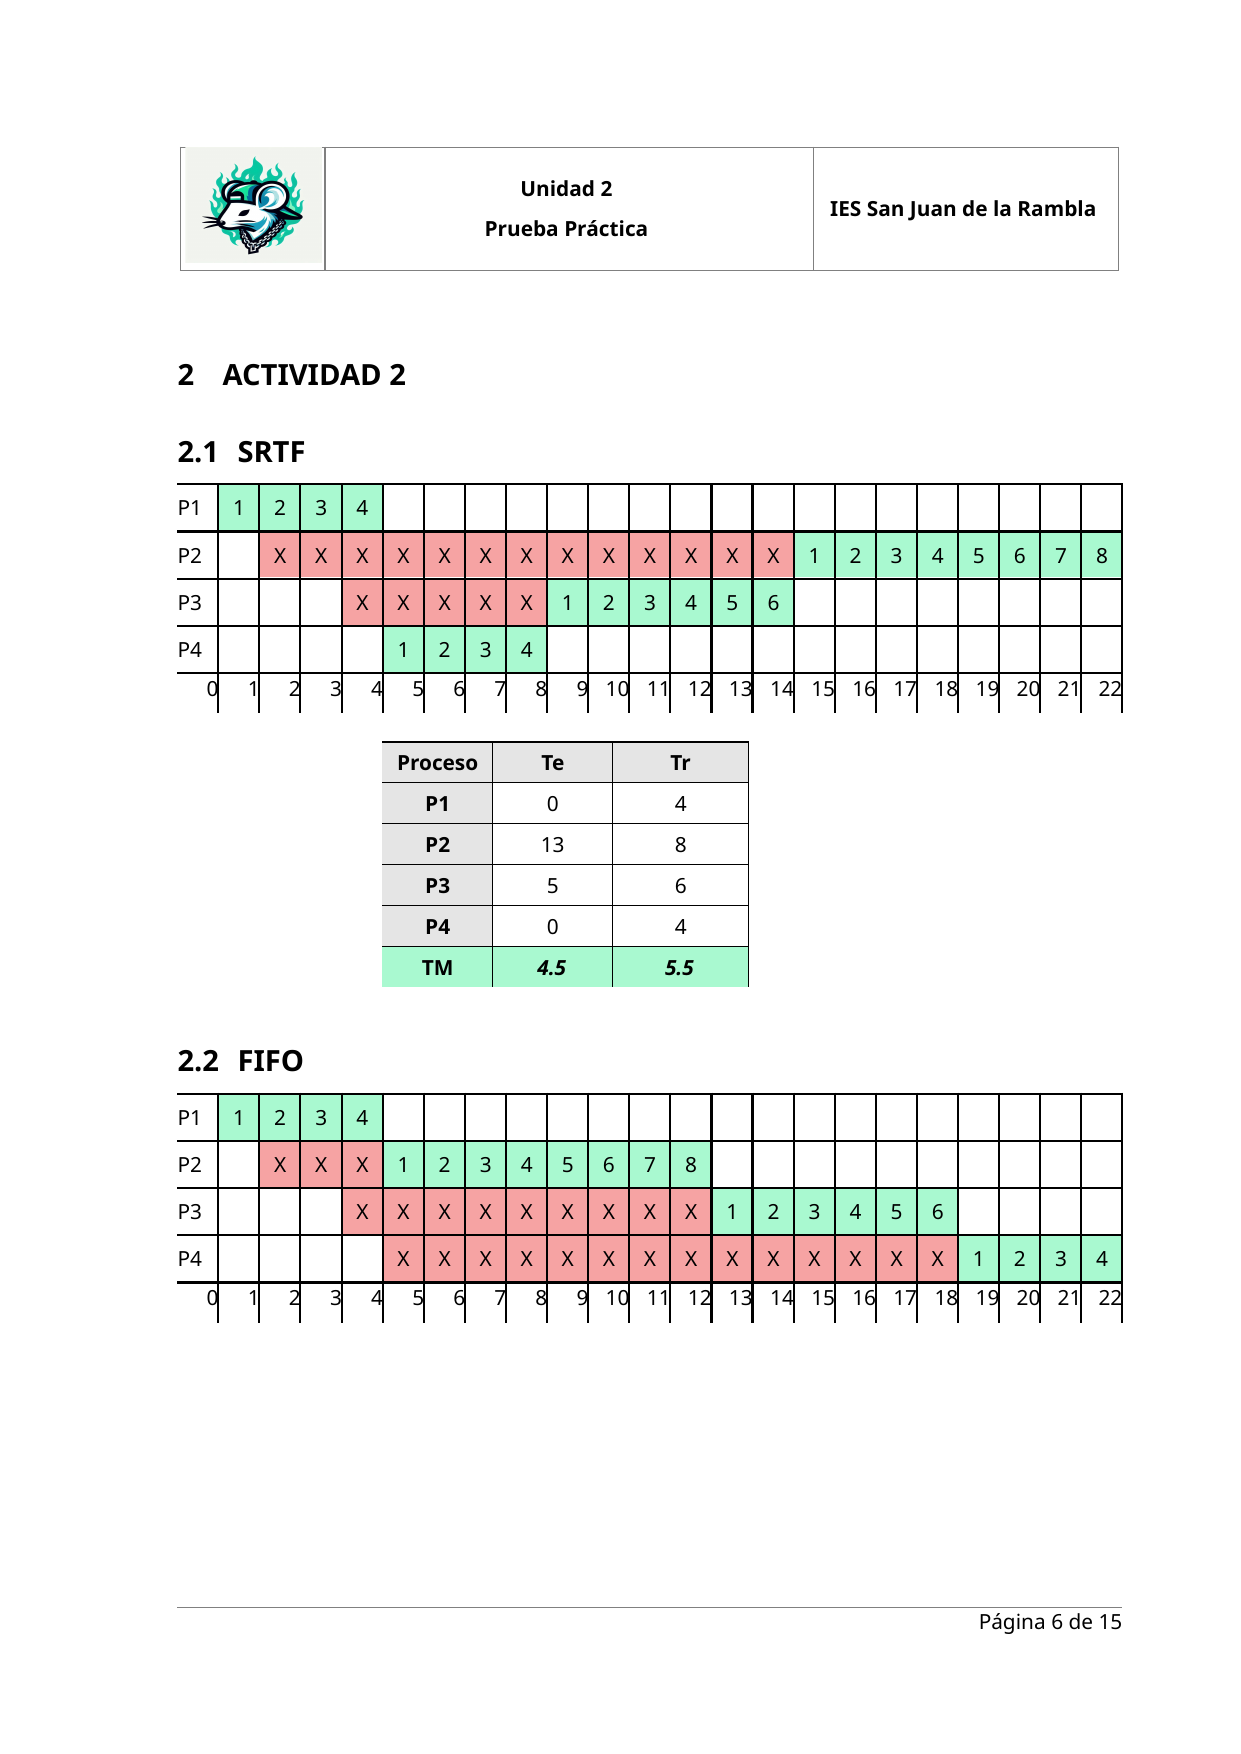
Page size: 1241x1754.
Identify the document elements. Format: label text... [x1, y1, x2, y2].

table_cell P3 [177, 580, 217, 625]
table_cell 2 [589, 580, 628, 625]
table_cell 21 [1041, 674, 1080, 713]
table_cell 6 [1000, 533, 1039, 577]
table_cell X [671, 533, 710, 577]
table_cell X [877, 1236, 916, 1281]
table_cell X [836, 1236, 875, 1281]
table_header [466, 1095, 505, 1140]
table_header [836, 1095, 875, 1140]
table_cell 8 [1082, 533, 1121, 577]
table_cell 5 [713, 580, 751, 625]
table_cell X [548, 1189, 587, 1234]
table_cell [301, 580, 341, 625]
table_header [548, 485, 587, 530]
table_cell X [384, 1236, 423, 1281]
table_cell X [713, 533, 751, 577]
table_cell 1 [959, 1236, 998, 1281]
table_cell 10 [589, 1284, 628, 1322]
table_cell 7 [1041, 533, 1080, 577]
table_cell [219, 1236, 258, 1281]
table_cell 6 [918, 1189, 957, 1234]
table_cell [754, 627, 793, 672]
table_cell 20 [1000, 1284, 1039, 1322]
table_cell 3 [466, 627, 505, 672]
table_cell 1 [384, 627, 423, 672]
table_cell 3 [301, 1284, 341, 1322]
table_header 4 [343, 1095, 382, 1140]
table_cell [630, 627, 669, 672]
table_cell X [260, 533, 299, 577]
table_cell [918, 627, 957, 672]
table_cell 18 [918, 674, 957, 713]
table_cell X [466, 580, 505, 625]
table_cell 1 [548, 580, 587, 625]
table_header [1000, 485, 1039, 530]
table_cell X [343, 1142, 382, 1187]
table_cell 10 [589, 674, 628, 713]
table_cell 1 [384, 1142, 423, 1187]
table_header 2 [260, 485, 299, 530]
table_cell P4 [177, 627, 217, 672]
table_cell 5 [877, 1189, 916, 1234]
table_cell 3 [630, 580, 669, 625]
table_cell TM [382, 947, 492, 987]
table_header [918, 485, 957, 530]
table_cell X [589, 533, 628, 577]
table_cell 4 [507, 627, 546, 672]
table_cell [1082, 1142, 1121, 1187]
table_cell 14 [754, 1284, 793, 1322]
table_cell 0 [177, 674, 217, 713]
table_cell X [507, 1189, 546, 1234]
table_cell 19 [959, 1284, 998, 1322]
table_header [713, 1095, 751, 1140]
table_cell 16 [836, 1284, 875, 1322]
table_cell 7 [466, 674, 505, 713]
table_header [425, 1095, 464, 1140]
table_cell P4 [382, 906, 492, 946]
table_cell X [589, 1189, 628, 1234]
table_cell 18 [918, 1284, 957, 1322]
table_cell X [343, 580, 382, 625]
table_cell [1000, 627, 1039, 672]
table_cell 4 [613, 906, 748, 946]
table_cell [219, 533, 258, 577]
table_cell 3 [795, 1189, 834, 1234]
table_header 1 [219, 1095, 258, 1140]
table_cell 13 [713, 1284, 751, 1322]
table_cell [301, 1236, 341, 1281]
table_cell 2 [425, 1142, 464, 1187]
table_cell [1000, 1142, 1039, 1187]
table_cell [1000, 580, 1039, 625]
table_cell X [671, 1189, 710, 1234]
table_cell [836, 627, 875, 672]
table_header [589, 485, 628, 530]
table_cell 15 [795, 1284, 834, 1322]
table_header [1041, 1095, 1080, 1140]
table_cell X [754, 533, 793, 577]
table_cell [918, 1142, 957, 1187]
table_cell [877, 627, 916, 672]
table_cell [260, 580, 299, 625]
table_cell [836, 1142, 875, 1187]
table_cell X [754, 1236, 793, 1281]
table_cell 6 [589, 1142, 628, 1187]
table_cell 0 [493, 783, 612, 823]
table_cell X [795, 1236, 834, 1281]
table_header [671, 1095, 710, 1140]
picture [185, 147, 322, 263]
table_cell X [630, 533, 669, 577]
table_cell P2 [177, 1142, 217, 1187]
table_cell X [384, 1189, 423, 1234]
table_header [507, 1095, 546, 1140]
table_cell [301, 1189, 341, 1234]
table_cell [219, 580, 258, 625]
table_cell X [630, 1236, 669, 1281]
table_cell 2 [754, 1189, 793, 1234]
table_header [630, 1095, 669, 1140]
table_cell 19 [959, 674, 998, 713]
subtitle ACTIVIDAD 2 [177, 354, 1122, 393]
table_cell X [589, 1236, 628, 1281]
table_cell [1082, 627, 1121, 672]
table_cell [301, 627, 341, 672]
table_cell 17 [877, 674, 916, 713]
table_cell P1 [382, 783, 492, 823]
table_cell [1000, 1189, 1039, 1234]
table_cell 3 [1041, 1236, 1080, 1281]
table_cell 2 [260, 1284, 299, 1322]
table_cell 12 [671, 1284, 710, 1322]
table_cell 1 [713, 1189, 751, 1234]
table_header [425, 485, 464, 530]
table_header [918, 1095, 957, 1140]
table_header 3 [301, 485, 341, 530]
table_cell 9 [548, 674, 587, 713]
table_cell [795, 580, 834, 625]
table_cell 5 [384, 674, 423, 713]
table_header [754, 485, 793, 530]
table_cell X [425, 1189, 464, 1234]
subtitle SRTF [177, 431, 1122, 471]
table_header [959, 1095, 998, 1140]
table_cell [343, 1236, 382, 1281]
table_header [1082, 1095, 1121, 1140]
table_cell [795, 627, 834, 672]
table_header 4 [343, 485, 382, 530]
table_cell X [507, 533, 546, 577]
table_cell 3 [301, 674, 341, 713]
table_cell X [466, 1236, 505, 1281]
table_cell 4.5 [493, 947, 612, 987]
table_cell 5 [959, 533, 998, 577]
table_cell [795, 1142, 834, 1187]
table_cell X [548, 1236, 587, 1281]
table_cell 0 [493, 906, 612, 946]
table_cell [918, 580, 957, 625]
table_cell 5.5 [613, 947, 748, 987]
table_cell 3 [466, 1142, 505, 1187]
table_cell 4 [507, 1142, 546, 1187]
table_header [795, 485, 834, 530]
table_cell 8 [507, 1284, 546, 1322]
table_cell [959, 627, 998, 672]
table_cell [877, 580, 916, 625]
table_cell [1082, 580, 1121, 625]
table_header [754, 1095, 793, 1140]
table_cell X [548, 533, 587, 577]
table_header [795, 1095, 834, 1140]
table_cell [1041, 1142, 1080, 1187]
table_header 2 [260, 1095, 299, 1140]
table_cell P4 [177, 1236, 217, 1281]
table_cell [1041, 1189, 1080, 1234]
table_cell X [384, 533, 423, 577]
table_cell [260, 1189, 299, 1234]
table_cell 4 [836, 1189, 875, 1234]
table_cell 12 [671, 674, 710, 713]
table_cell [713, 1142, 751, 1187]
table_cell X [630, 1189, 669, 1234]
table_cell 1 [219, 674, 258, 713]
table_header P1 [177, 485, 217, 530]
table_cell 22 [1082, 674, 1121, 713]
table_cell 3 [877, 533, 916, 577]
table_cell X [343, 1189, 382, 1234]
table_cell [219, 627, 258, 672]
table_cell 2 [836, 533, 875, 577]
table_cell 0 [177, 1284, 217, 1322]
table_header 3 [301, 1095, 341, 1140]
table_cell 13 [713, 674, 751, 713]
table_cell 5 [548, 1142, 587, 1187]
table_cell 16 [836, 674, 875, 713]
table_header [466, 485, 505, 530]
table_cell 4 [343, 1284, 382, 1322]
table_cell 1 [219, 1284, 258, 1322]
table_cell X [425, 580, 464, 625]
table_cell 7 [630, 1142, 669, 1187]
table_header [671, 485, 710, 530]
table_header 1 [219, 485, 258, 530]
table_cell X [260, 1142, 299, 1187]
table_cell X [713, 1236, 751, 1281]
table_cell X [671, 1236, 710, 1281]
table_cell [1041, 580, 1080, 625]
table_header [959, 485, 998, 530]
table_header Proceso [382, 743, 492, 782]
table_cell 2 [1000, 1236, 1039, 1281]
table_cell 14 [754, 674, 793, 713]
table_cell 4 [918, 533, 957, 577]
table_cell 22 [1082, 1284, 1121, 1322]
table_cell 6 [613, 865, 748, 905]
table_cell X [343, 533, 382, 577]
table_cell 1 [795, 533, 834, 577]
table_cell 8 [671, 1142, 710, 1187]
table_header [1041, 485, 1080, 530]
table_cell 17 [877, 1284, 916, 1322]
table_cell 9 [548, 1284, 587, 1322]
table_cell X [301, 533, 341, 577]
subtitle FIFO [177, 1040, 1122, 1080]
table_header [384, 1095, 423, 1140]
table_cell X [466, 533, 505, 577]
table_header [507, 485, 546, 530]
table_cell X [384, 580, 423, 625]
table_cell 2 [425, 627, 464, 672]
table_cell [219, 1142, 258, 1187]
table_cell 5 [384, 1284, 423, 1322]
table_header Te [493, 743, 612, 782]
table_header Tr [613, 743, 748, 782]
table_cell 11 [630, 1284, 669, 1322]
table_cell X [301, 1142, 341, 1187]
table_header [877, 1095, 916, 1140]
table_cell [219, 1189, 258, 1234]
table_cell X [425, 533, 464, 577]
table_cell 6 [754, 580, 793, 625]
table_cell 6 [425, 674, 464, 713]
table_cell [343, 627, 382, 672]
table_header [548, 1095, 587, 1140]
table_cell [671, 627, 710, 672]
table_header [836, 485, 875, 530]
table_cell 13 [493, 824, 612, 864]
table_cell 4 [343, 674, 382, 713]
table_cell 20 [1000, 674, 1039, 713]
table_cell [1041, 627, 1080, 672]
table_cell [836, 580, 875, 625]
table_cell 21 [1041, 1284, 1080, 1322]
table_cell [260, 627, 299, 672]
table_header [1082, 485, 1121, 530]
table_header [877, 485, 916, 530]
table_header [384, 485, 423, 530]
table_cell X [918, 1236, 957, 1281]
table_cell [959, 1189, 998, 1234]
table_cell 11 [630, 674, 669, 713]
table_cell [260, 1236, 299, 1281]
table_cell 2 [260, 674, 299, 713]
table_header [1000, 1095, 1039, 1140]
table_cell 15 [795, 674, 834, 713]
table_header [713, 485, 751, 530]
table_cell 6 [425, 1284, 464, 1322]
table_cell 4 [671, 580, 710, 625]
table_cell X [507, 1236, 546, 1281]
table_cell [959, 580, 998, 625]
table_cell [548, 627, 587, 672]
table_cell 7 [466, 1284, 505, 1322]
table_cell X [425, 1236, 464, 1281]
table_cell P3 [177, 1189, 217, 1234]
table_cell 4 [613, 783, 748, 823]
table_cell [589, 627, 628, 672]
table_cell P2 [177, 533, 217, 577]
table_cell [713, 627, 751, 672]
table_cell X [507, 580, 546, 625]
table_header [589, 1095, 628, 1140]
table_cell P3 [382, 865, 492, 905]
table_cell 5 [493, 865, 612, 905]
table_header P1 [177, 1095, 217, 1140]
table_cell [877, 1142, 916, 1187]
table_header [630, 485, 669, 530]
table_cell [754, 1142, 793, 1187]
table_cell 4 [1082, 1236, 1121, 1281]
table_cell P2 [382, 824, 492, 864]
table_cell [959, 1142, 998, 1187]
table_cell 8 [613, 824, 748, 864]
table_cell X [466, 1189, 505, 1234]
table_cell [1082, 1189, 1121, 1234]
table_cell 8 [507, 674, 546, 713]
